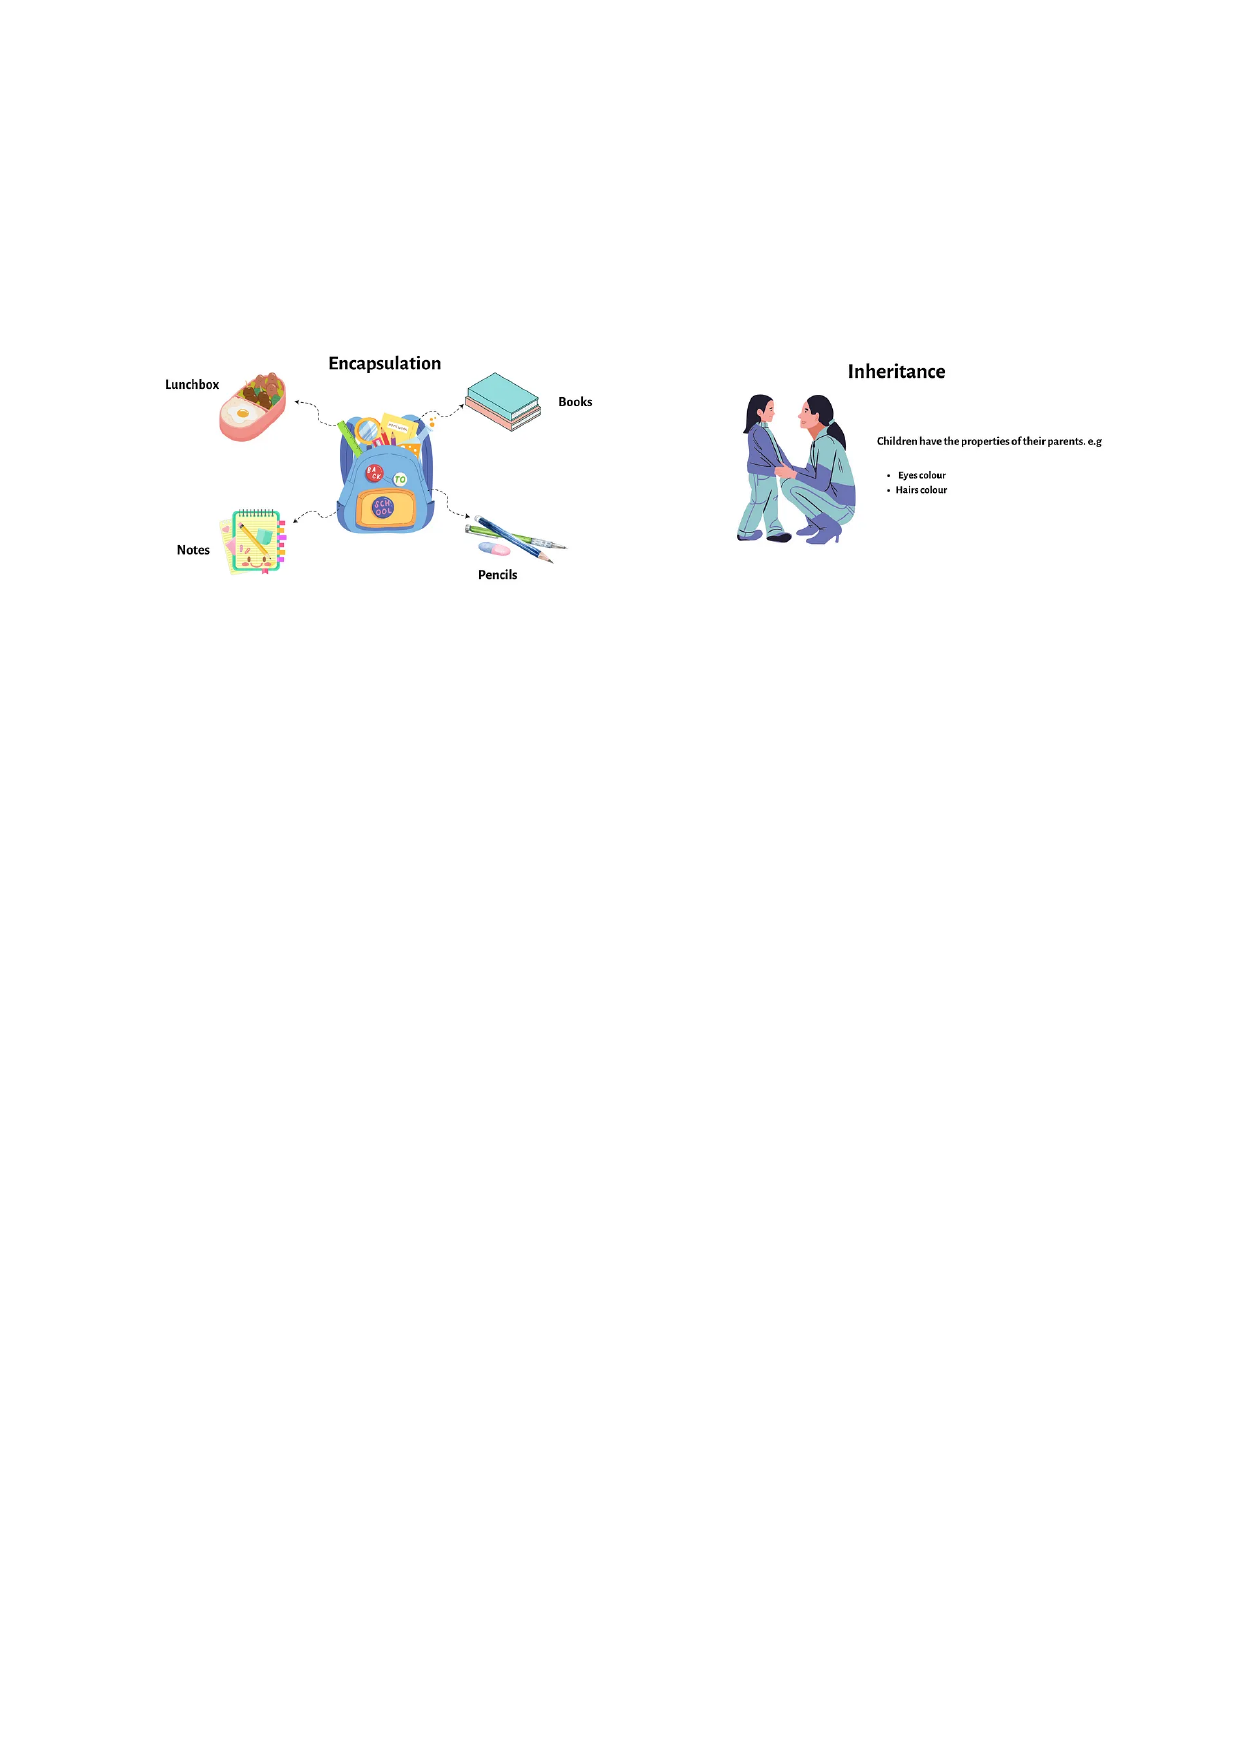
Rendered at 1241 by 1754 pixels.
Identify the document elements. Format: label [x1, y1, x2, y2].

picture [656, 331, 1147, 607]
picture [154, 336, 618, 598]
